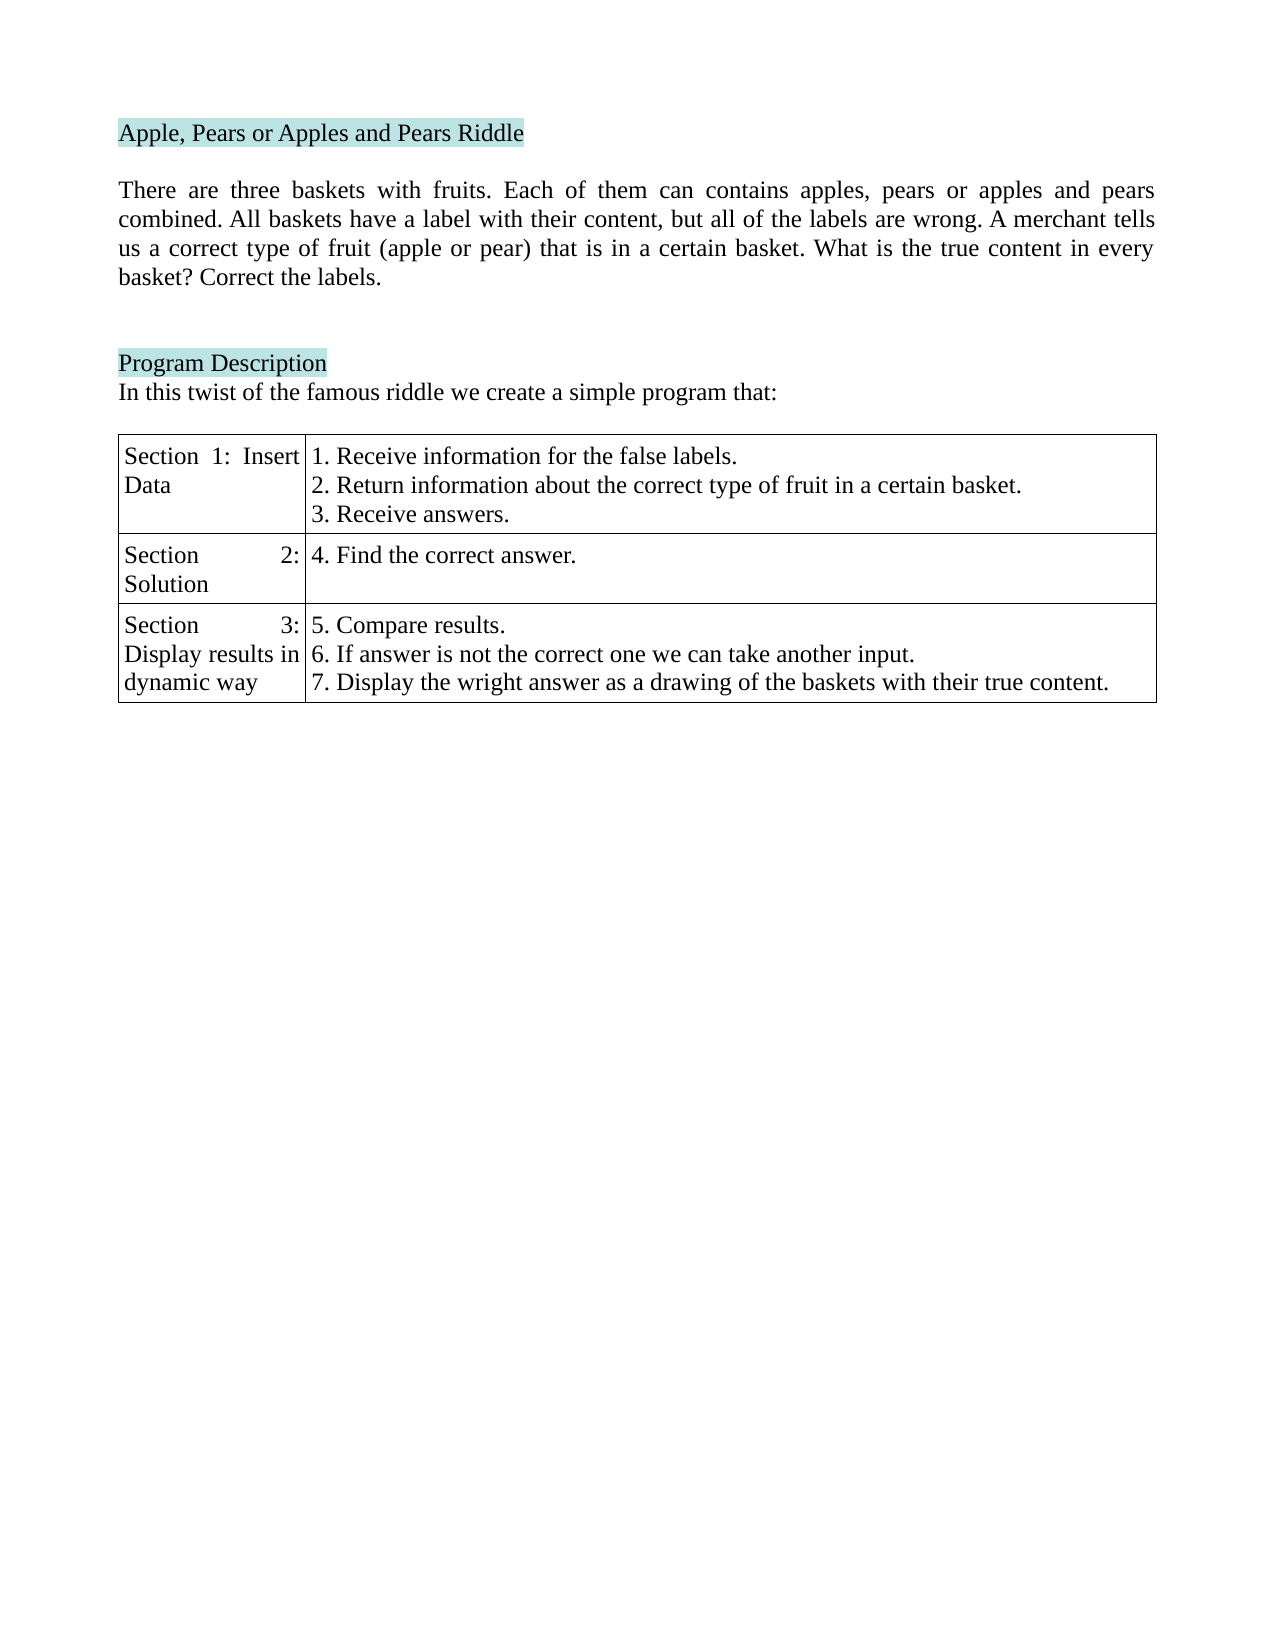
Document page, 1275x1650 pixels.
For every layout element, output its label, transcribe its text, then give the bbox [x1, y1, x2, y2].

text In this twist of the famous riddle we create a simple program that: [118, 377, 1157, 406]
text There are three baskets with fruits. Each of them can contains apples, pears or apples and pears combined. All baskets have a label with their content, but all of the labels are wrong. A merchant tells us a correct type of fruit (apple or pear) that is in a certain basket. What is the true content in every basket? Correct the labels. [118, 176, 1157, 291]
table_cell 5. Compare results. 6. If answer is not the correct one we can take another input. 7. Display the wright answer as a drawing of the baskets with their true content. [306, 604, 1156, 702]
table_cell Section 2: Solution [119, 534, 305, 603]
text Program Description [118, 348, 1157, 377]
table_cell Section 3: Display results in dynamic way [119, 604, 305, 702]
table_header 1. Receive information for the false labels. 2. Return information about the correct type of fruit in a certain basket. 3. Receive answers. [306, 435, 1156, 533]
table_header Section 1: Insert Data [119, 435, 305, 533]
table_cell 4. Find the correct answer. [306, 534, 1156, 603]
text Apple, Pears or Apples and Pears Riddle [118, 118, 1157, 147]
